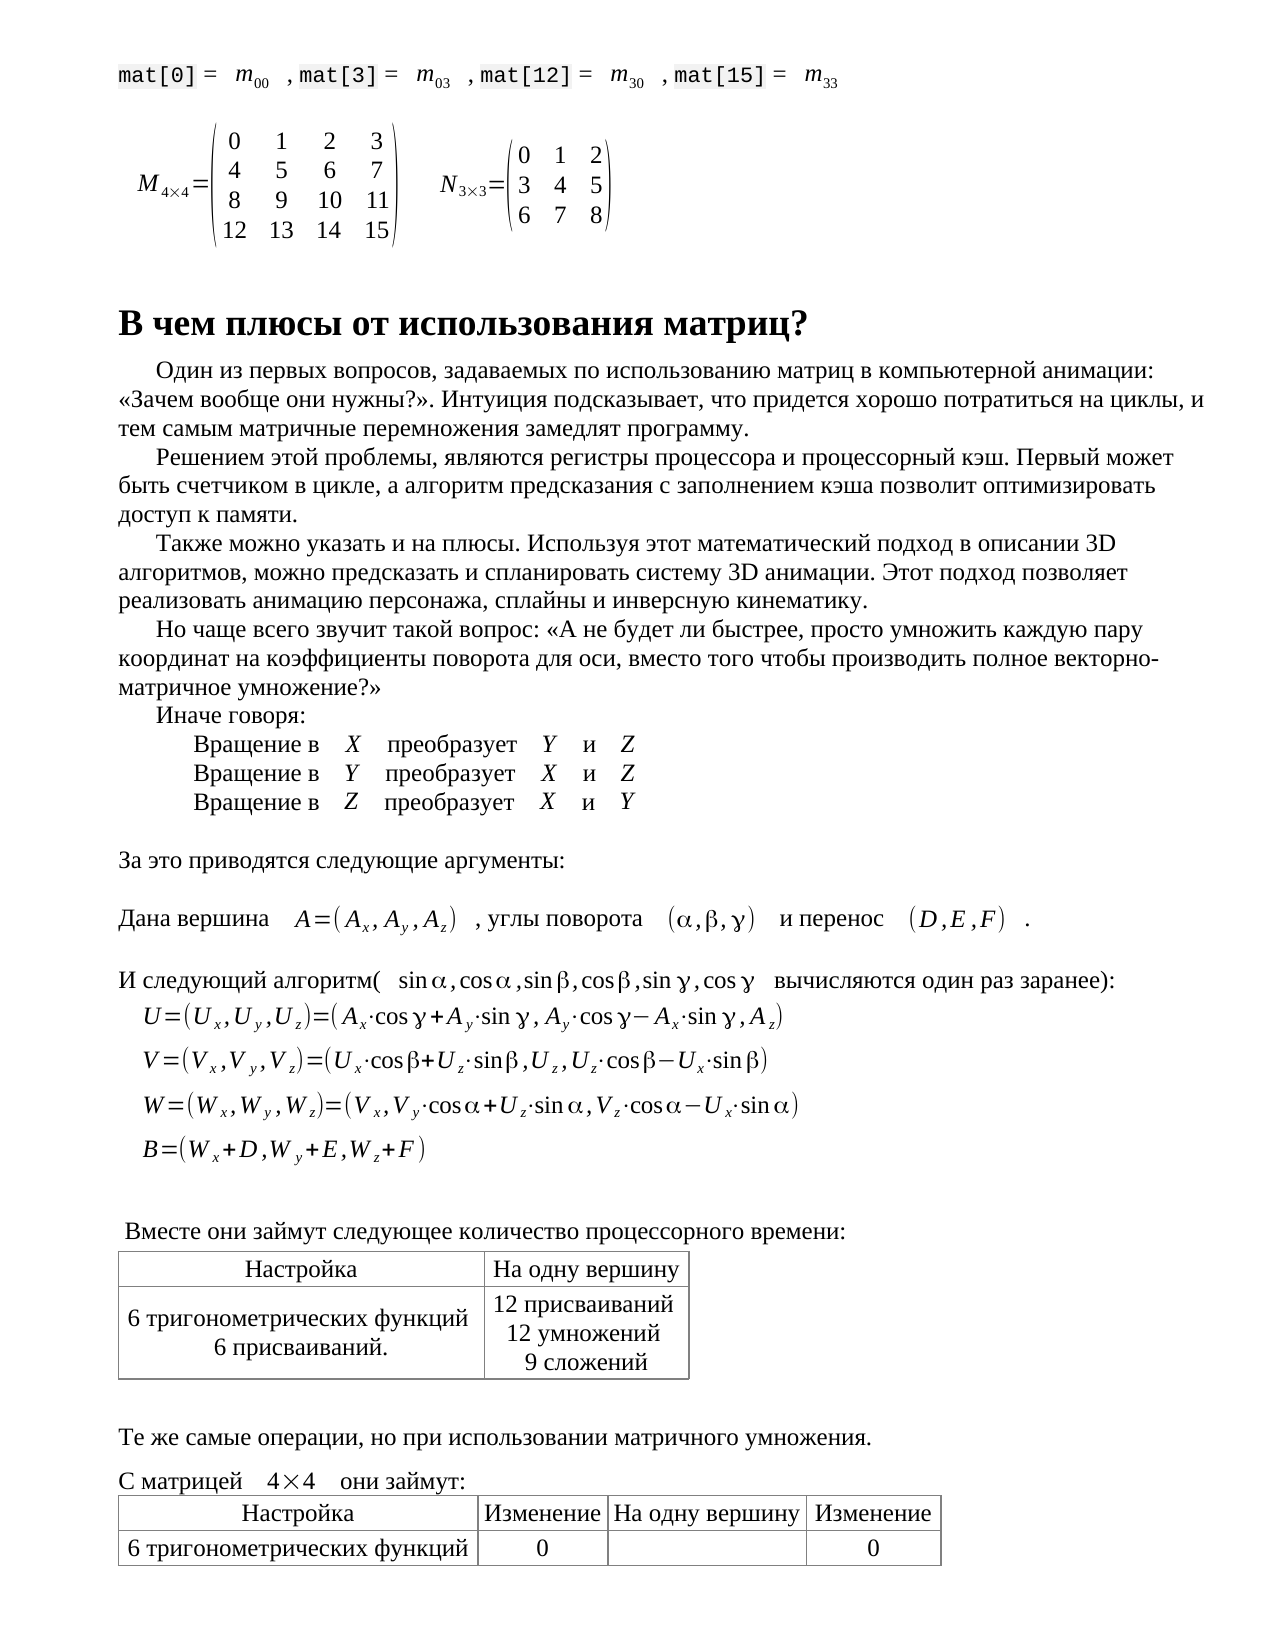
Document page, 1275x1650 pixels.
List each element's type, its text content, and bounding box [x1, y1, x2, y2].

table_cell 12 присваиваний 12 умножений 9 сложений [485, 1287, 688, 1378]
text Один из первых вопросов, задаваемых по использованию матриц в компьютерной анимации: «Зачем вообще они нужны?». Интуиция подсказывает, что придется хорошо потратиться на циклы, и тем самым матричные перемножения замедлят программу. [118, 356, 1216, 442]
table_header На одну вершину [485, 1252, 688, 1286]
table_cell 6 тригонометрических функций [119, 1531, 477, 1565]
text Вращение в преобразует и Вращение в преобразует и Вращение в преобразует и [193, 729, 1216, 816]
table_header Изменение [807, 1496, 940, 1530]
text Вместе они займут следующее количество процессорного времени: [124, 1216, 1210, 1244]
text Те же самые операции, но при использовании матричного умножения. [118, 1422, 1216, 1451]
text mat[0] =, mat[3] =, mat[12] =, mat[15] = [118, 59, 1216, 91]
table_header Изменение [479, 1496, 607, 1530]
table_cell 0 [807, 1531, 940, 1565]
table_header Настройка [119, 1252, 484, 1286]
text Дана вершина , углы поворота и перенос . [118, 903, 1216, 936]
table_cell [609, 1531, 806, 1565]
subtitle В чем плюсы от использования матриц? [118, 300, 1216, 343]
table_cell 0 [479, 1531, 607, 1565]
text За это приводятся следующие аргументы: [118, 845, 1216, 874]
table_cell 6 тригонометрических функций 6 присваиваний. [119, 1287, 484, 1378]
table_header Настройка [119, 1496, 477, 1530]
text Иначе говоря: [118, 701, 1216, 729]
text Также можно указать и на плюсы. Используя этот математический подход в описании 3D алгоритмов, можно предсказать и спланировать систему 3D анимации. Этот подход позволяет реализовать анимацию персонажа, сплайны и инверсную кинематику. [118, 528, 1216, 614]
text И следующий алгоритм(вычисляются один раз заранее): [118, 965, 1216, 995]
text С матрицей они займут: [118, 1466, 1216, 1495]
text Но чаще всего звучит такой вопрос: «А не будет ли быстрее, просто умножить каждую пару координат на коэффициенты поворота для оси, вместо того чтобы производить полное векторно-матричное умножение?» [118, 614, 1216, 701]
text Решением этой проблемы, являются регистры процессора и процессорный кэш. Первый может быть счетчиком в цикле, а алгоритм предсказания с заполнением кэша позволит оптимизировать доступ к памяти. [118, 442, 1216, 528]
table_header На одну вершину [609, 1496, 806, 1530]
